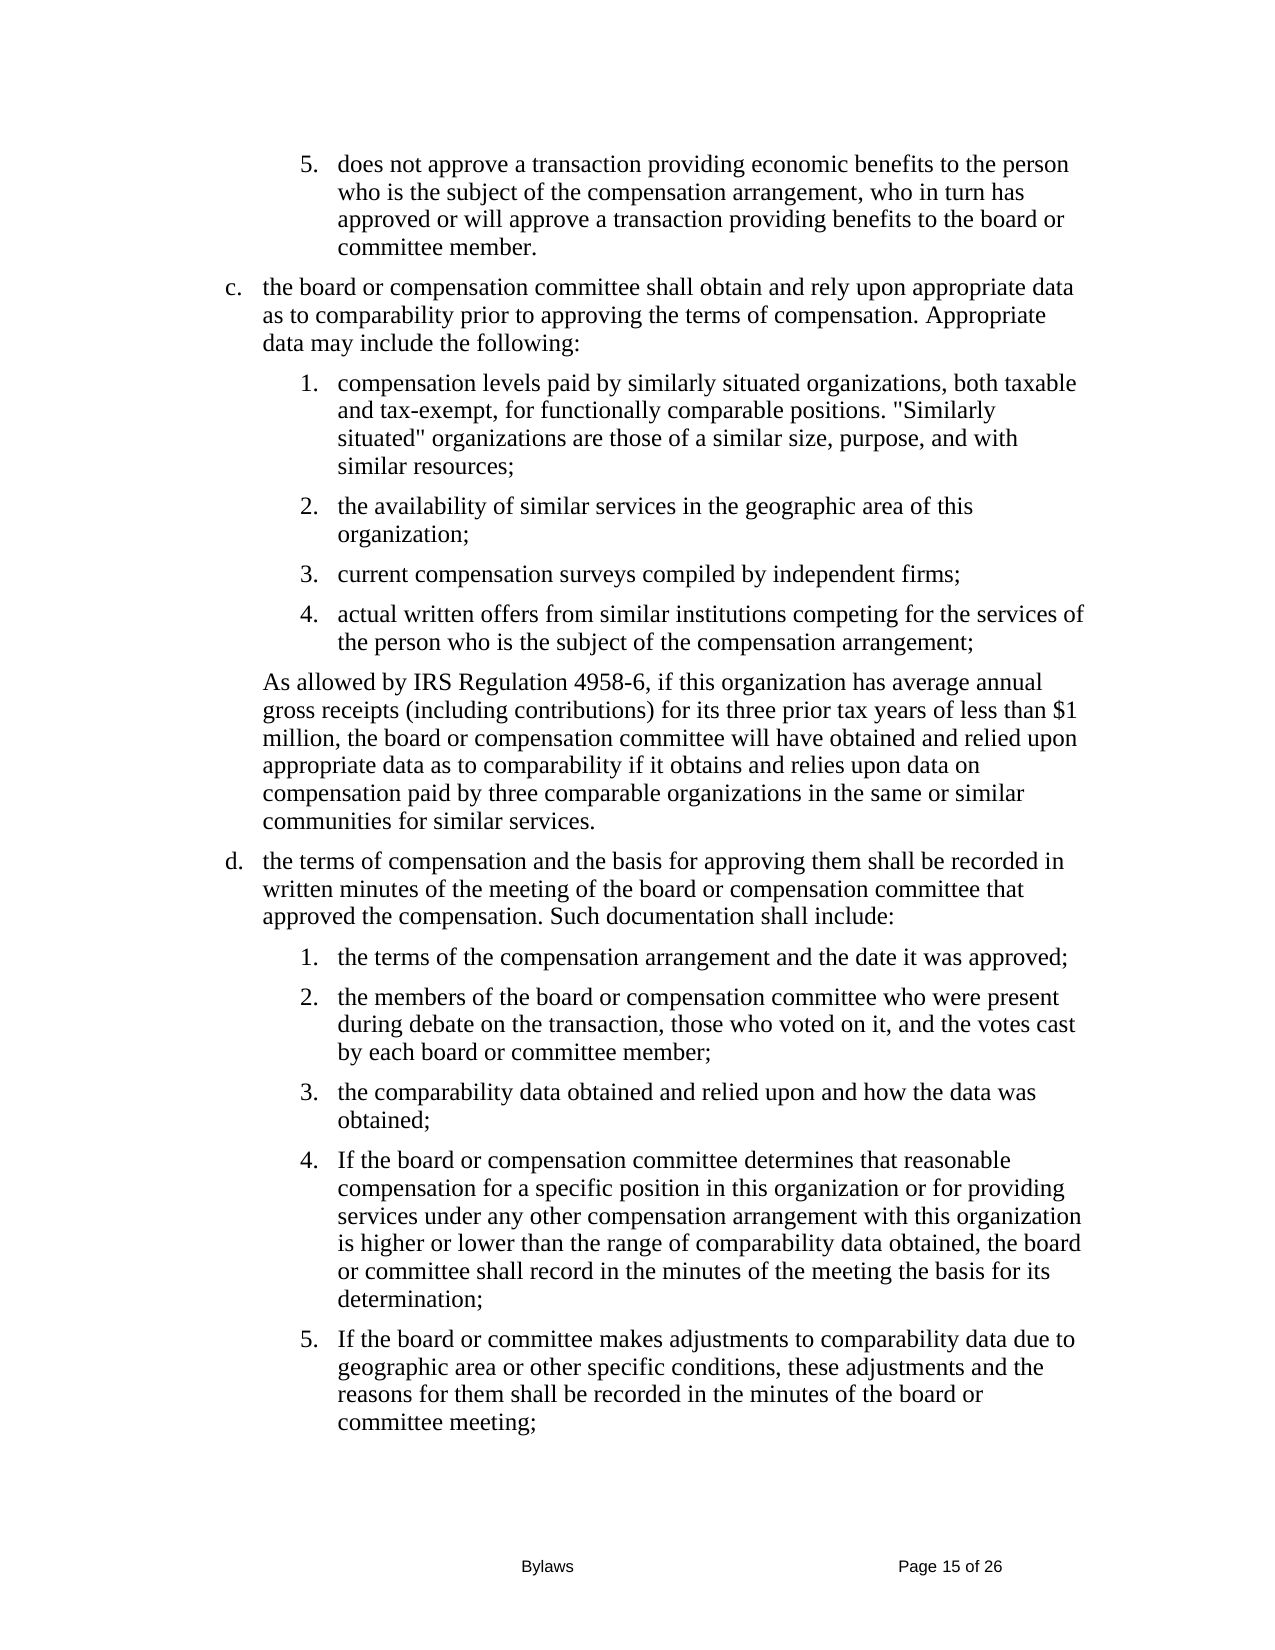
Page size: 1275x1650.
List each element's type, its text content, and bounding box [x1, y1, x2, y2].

text As allowed by IRS Regulation 4958-6, if this organization has average annual gross receipts (including contributions) for its three prior tax years of less than $1 million, the board or compensation committee will have obtained and relied upon appropriate data as to comparability if it obtains and relies upon data on compensation paid by three comparable organizations in the same or similar communities for similar services. [262, 668, 1087, 834]
text 3. current compensation surveys compiled by independent firms; [300, 560, 1087, 588]
text 2. the availability of similar services in the geographic area of this organization; [300, 492, 1087, 548]
text 5. does not approve a transaction providing economic benefits to the person who is the subject of the compensation arrangement, who in turn has approved or will approve a transaction providing benefits to the board or committee member. [300, 150, 1087, 261]
text 1. compensation levels paid by similarly situated organizations, both taxable and tax-exempt, for functionally comparable positions. "Similarly situated" organizations are those of a similar size, purpose, and with similar resources; [300, 369, 1087, 480]
text 3. the comparability data obtained and relied upon and how the data was obtained; [300, 1078, 1087, 1134]
text c. the board or compensation committee shall obtain and rely upon appropriate data as to comparability prior to approving the terms of compensation. Appropriate data may include the following: [225, 273, 1087, 356]
text 2. the members of the board or compensation committee who were present during debate on the transaction, those who voted on it, and the votes cast by each board or committee member; [300, 983, 1087, 1066]
text 4. If the board or compensation committee determines that reasonable compensation for a specific position in this organization or for providing services under any other compensation arrangement with this organization is higher or lower than the range of comparability data obtained, the board or committee shall record in the minutes of the meeting the basis for its determination; [300, 1146, 1087, 1313]
text 5. If the board or committee makes adjustments to comparability data due to geographic area or other specific conditions, these adjustments and the reasons for them shall be recorded in the minutes of the board or committee meeting; [300, 1325, 1087, 1436]
text 1. the terms of the compensation arrangement and the date it was approved; [300, 943, 1087, 970]
text d. the terms of compensation and the basis for approving them shall be recorded in written minutes of the meeting of the board or compensation committee that approved the compensation. Such documentation shall include: [225, 847, 1087, 930]
text 4. actual written offers from similar institutions competing for the services of the person who is the subject of the compensation arrangement; [300, 600, 1087, 656]
